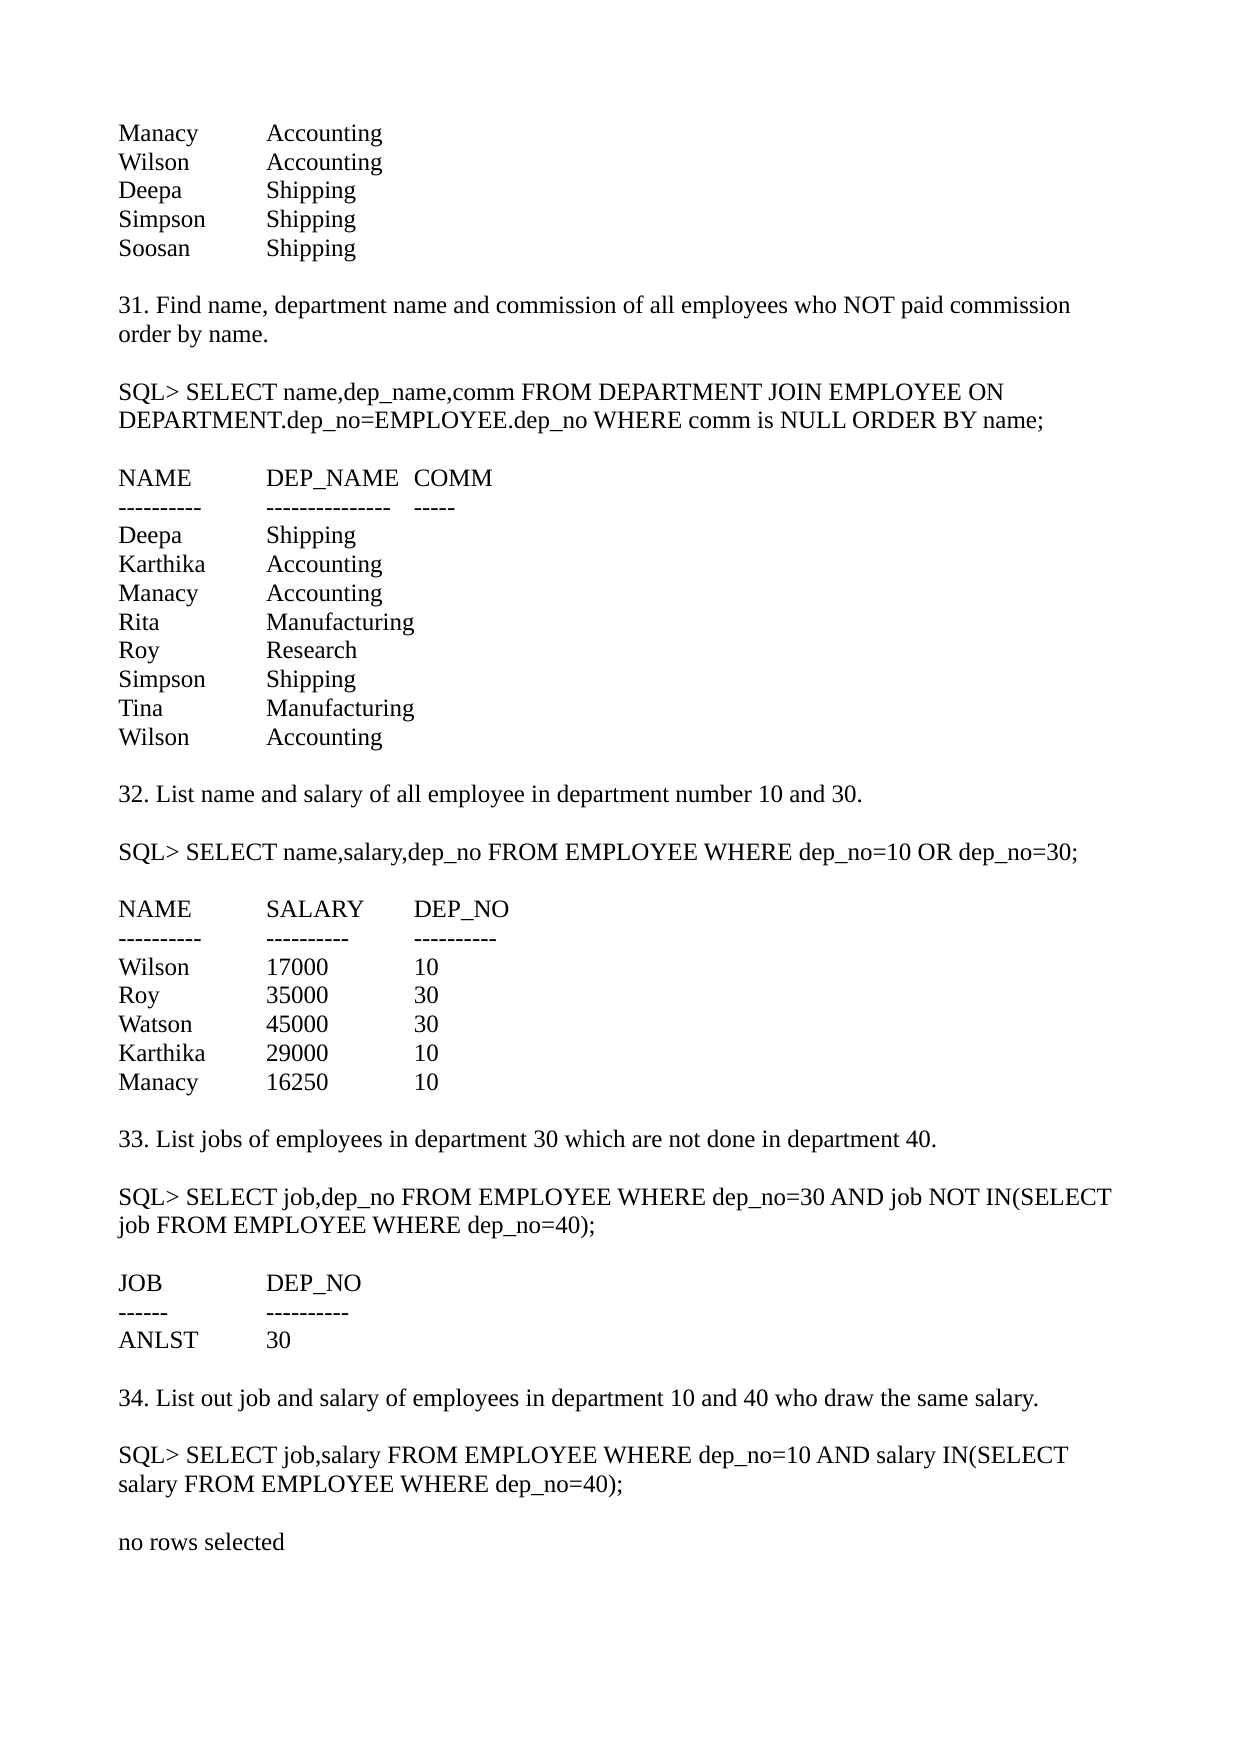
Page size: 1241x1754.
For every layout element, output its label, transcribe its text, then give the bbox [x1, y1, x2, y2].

text ---------- ---------- ---------- [118, 923, 1122, 952]
text NAME DEP_NAME COMM [118, 463, 1122, 492]
text no rows selected [118, 1527, 1122, 1556]
text ------ ---------- [118, 1297, 1122, 1326]
text ANLST 30 [118, 1326, 1122, 1354]
text 33. List jobs of employees in department 30 which are not done in department 40. [118, 1124, 1122, 1153]
text Karthika 29000 10 [118, 1038, 1122, 1067]
text Wilson Accounting [118, 147, 1122, 176]
text Simpson Shipping [118, 204, 1122, 233]
text SQL> SELECT name,salary,dep_no FROM EMPLOYEE WHERE dep_no=10 OR dep_no=30; [118, 837, 1122, 866]
text Wilson 17000 10 [118, 952, 1122, 981]
text 32. List name and salary of all employee in department number 10 and 30. [118, 779, 1122, 808]
text SQL> SELECT job,dep_no FROM EMPLOYEE WHERE dep_no=30 AND job NOT IN(SELECT job FROM EMPLOYEE WHERE dep_no=40); [118, 1182, 1122, 1239]
text Roy Research [118, 636, 1122, 664]
text Watson 45000 30 [118, 1009, 1122, 1038]
text Manacy Accounting [118, 118, 1122, 147]
text 34. List out job and salary of employees in department 10 and 40 who draw the same salary. [118, 1383, 1122, 1412]
text Rita Manufacturing [118, 607, 1122, 636]
text NAME SALARY DEP_NO [118, 894, 1122, 923]
text Karthika Accounting [118, 549, 1122, 578]
text SQL> SELECT job,salary FROM EMPLOYEE WHERE dep_no=10 AND salary IN(SELECT salary FROM EMPLOYEE WHERE dep_no=40); [118, 1441, 1122, 1498]
text Roy 35000 30 [118, 981, 1122, 1009]
text 31. Find name, department name and commission of all employees who NOT paid commission order by name. [118, 291, 1122, 348]
text ---------- --------------- ----- [118, 492, 1122, 521]
text Tina Manufacturing [118, 693, 1122, 722]
text Deepa Shipping [118, 176, 1122, 204]
text Manacy Accounting [118, 578, 1122, 607]
text Deepa Shipping [118, 521, 1122, 549]
text JOB DEP_NO [118, 1268, 1122, 1297]
text Soosan Shipping [118, 233, 1122, 262]
text Manacy 16250 10 [118, 1067, 1122, 1096]
text Simpson Shipping [118, 664, 1122, 693]
text SQL> SELECT name,dep_name,comm FROM DEPARTMENT JOIN EMPLOYEE ON DEPARTMENT.dep_no=EMPLOYEE.dep_no WHERE comm is NULL ORDER BY name; [118, 377, 1122, 434]
text Wilson Accounting [118, 722, 1122, 751]
